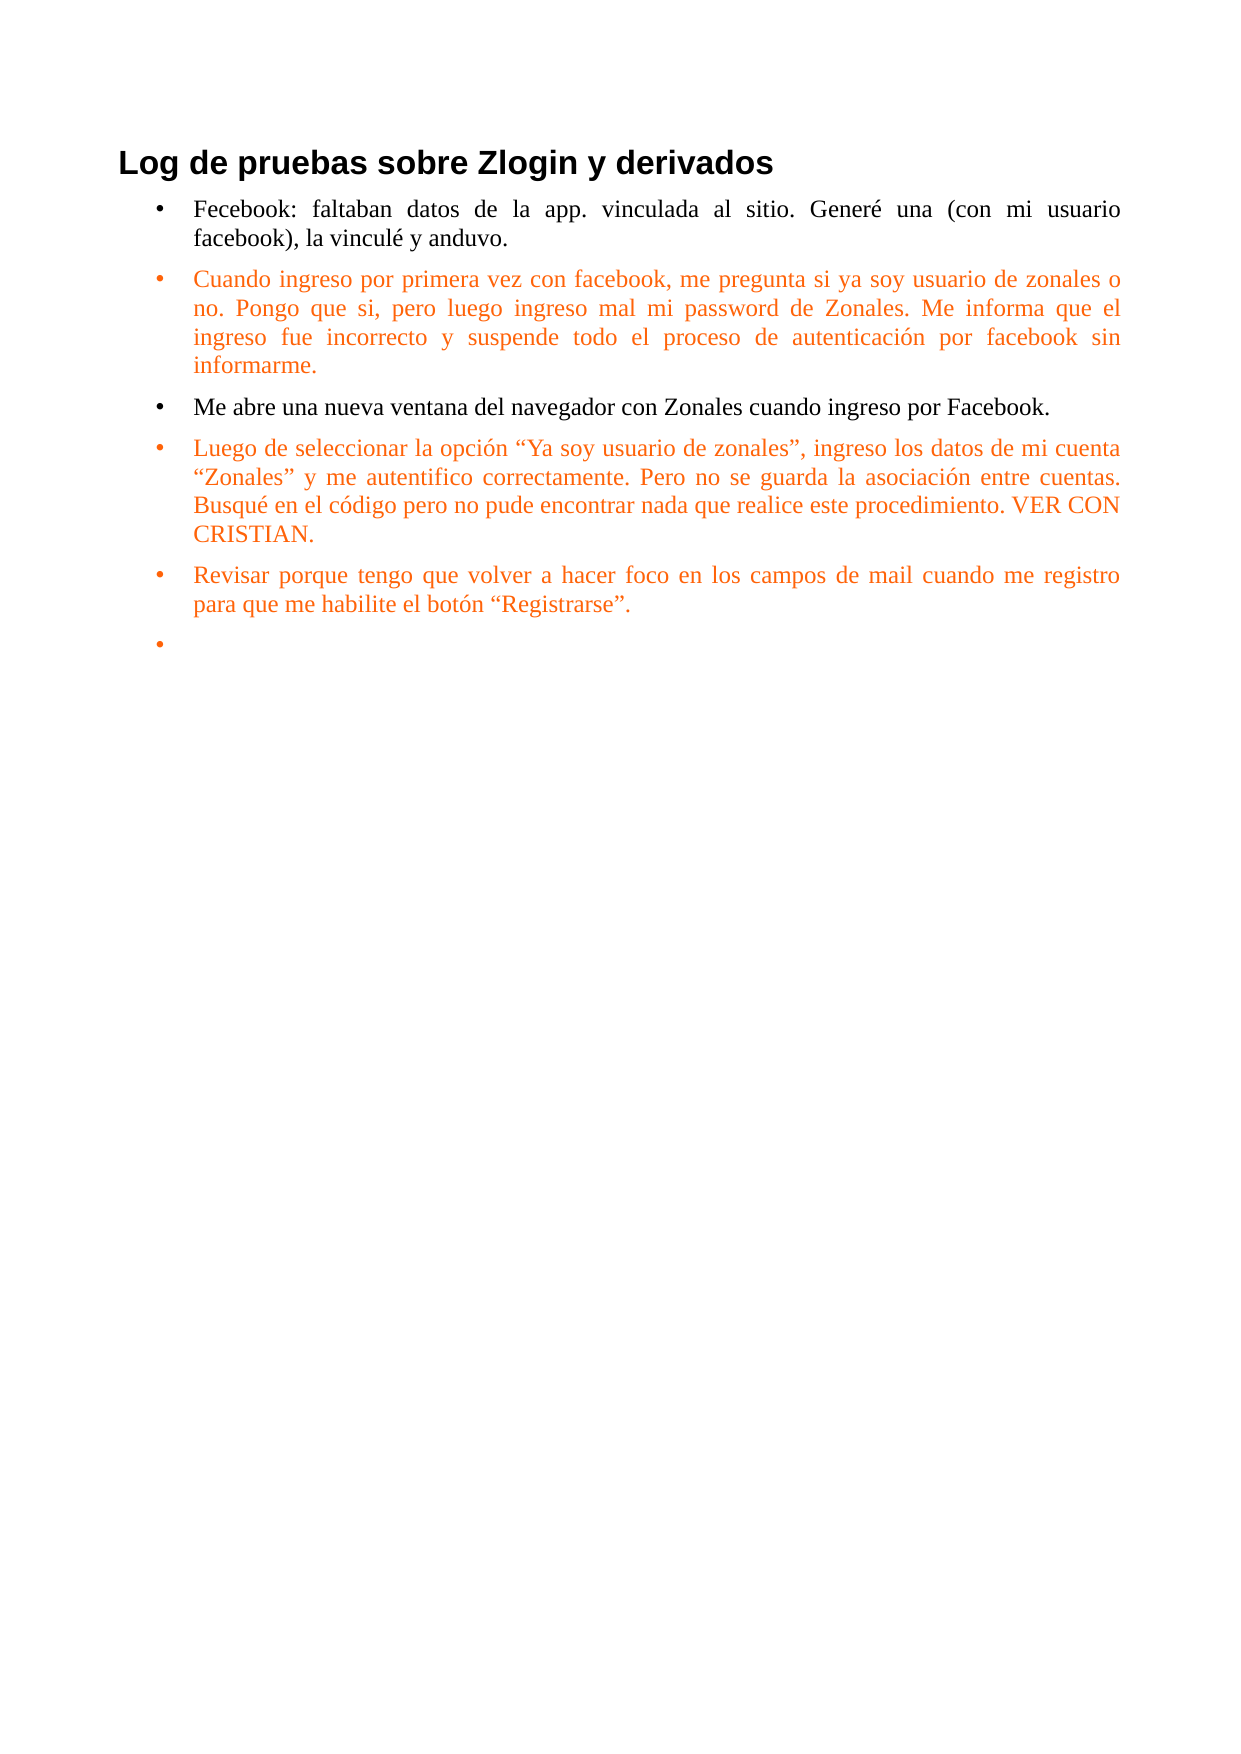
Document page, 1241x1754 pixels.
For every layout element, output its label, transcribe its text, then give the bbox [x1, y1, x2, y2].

list Me abre una nueva ventana del navegador con Zonales cuando ingreso por Facebook. [156, 392, 1122, 421]
list Fecebook: faltaban datos de la app. vinculada al sitio. Generé una (con mi usuario facebook), la vinculé y anduvo. [156, 194, 1122, 252]
list Revisar porque tengo que volver a hacer foco en los campos de mail cuando me registro para que me habilite el botón “Registrarse”. [156, 561, 1122, 618]
list Cuando ingreso por primera vez con facebook, me pregunta si ya soy usuario de zonales o no. Pongo que si, pero luego ingreso mal mi password de Zonales. Me informa que el ingreso fue incorrecto y suspende todo el proceso de autenticación por facebook sin informarme. [156, 264, 1122, 379]
list Luego de seleccionar la opción “Ya soy usuario de zonales”, ingreso los datos de mi cuenta “Zonales” y me autentifico correctamente. Pero no se guarda la asociación entre cuentas. Busqué en el código pero no pude encontrar nada que realice este procedimiento. VER CON CRISTIAN. [156, 433, 1122, 548]
subtitle Log de pruebas sobre Zlogin y derivados [118, 143, 1122, 182]
